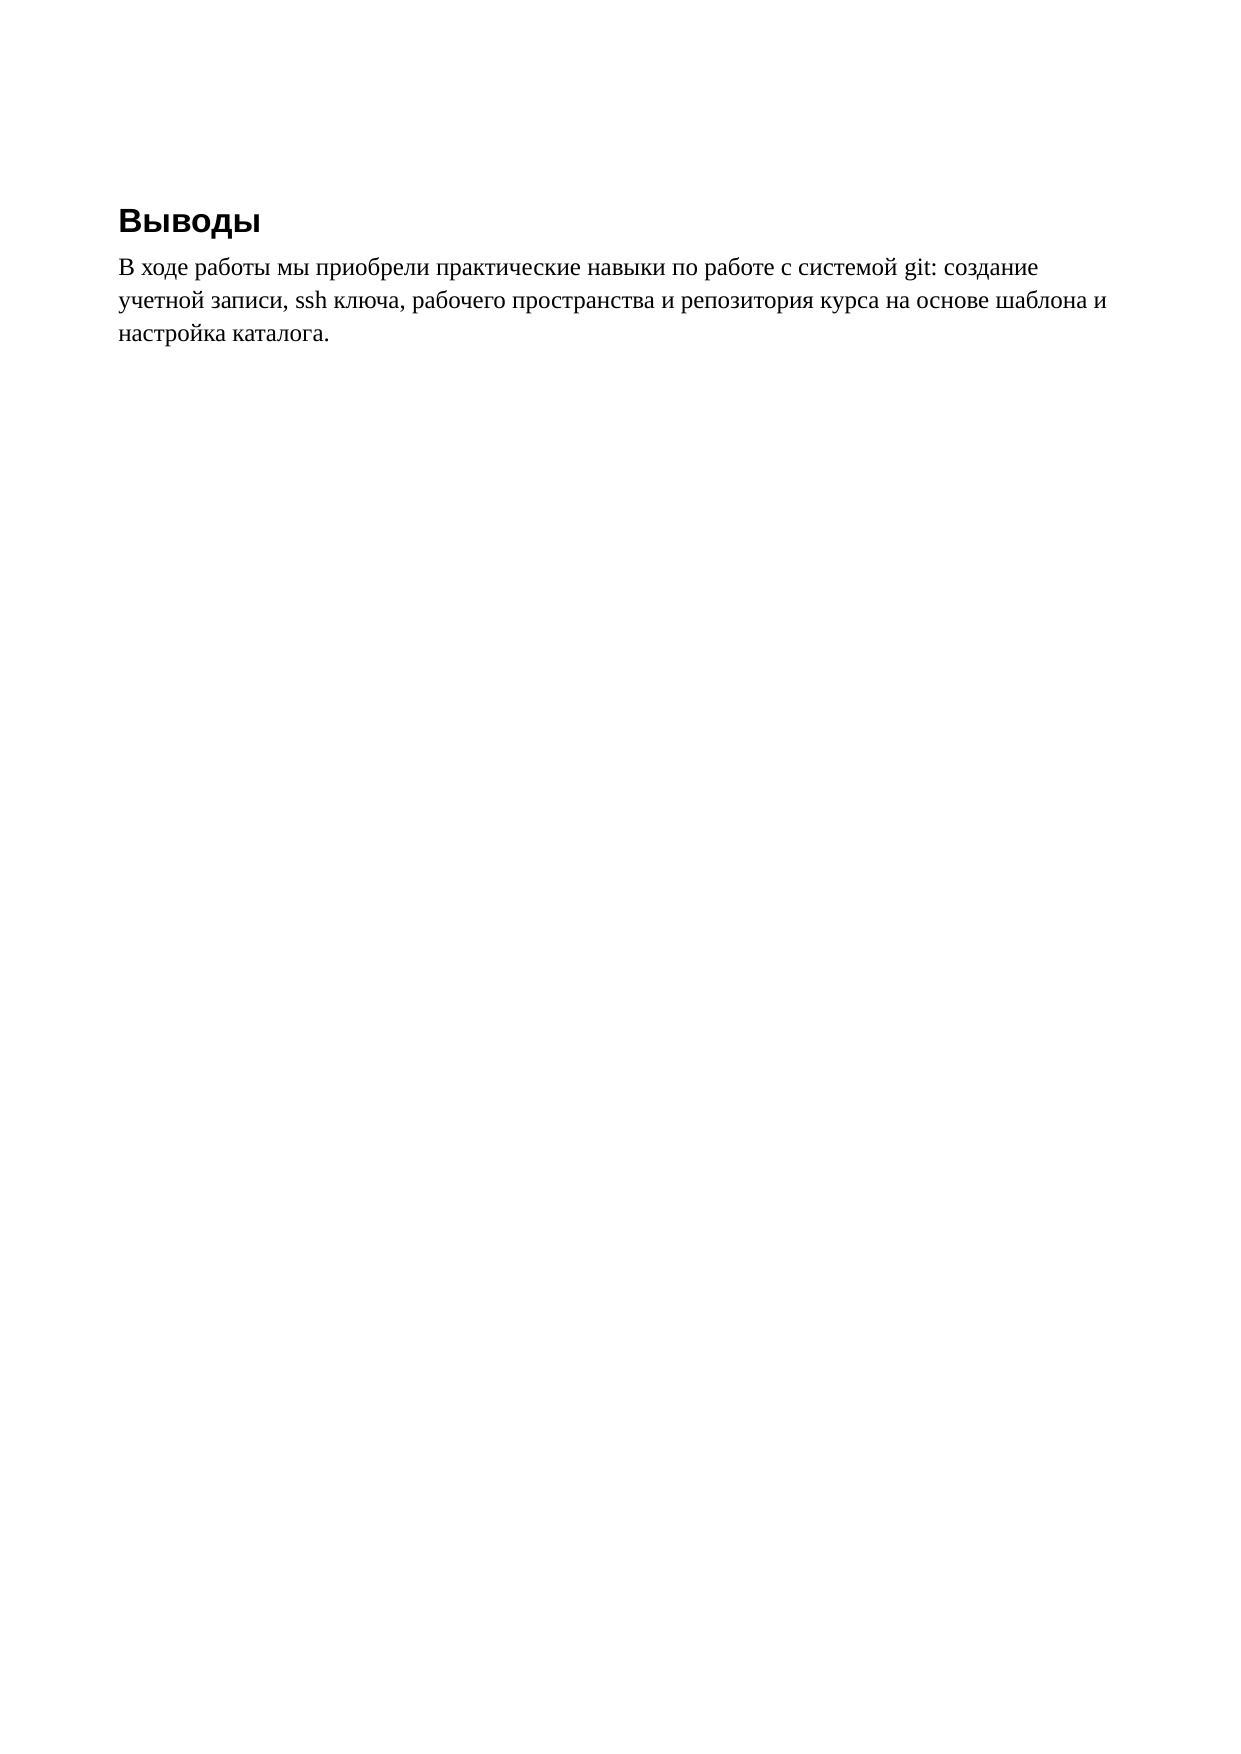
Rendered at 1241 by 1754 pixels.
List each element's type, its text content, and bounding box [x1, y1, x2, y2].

subtitle Выводы [118, 201, 1122, 239]
text В ходе работы мы приобрели практические навыки по работе с системой git: создание учетной записи, ssh ключа, рабочего пространства и репозитория курса на основе шаблона и настройка каталога. [118, 252, 1122, 347]
